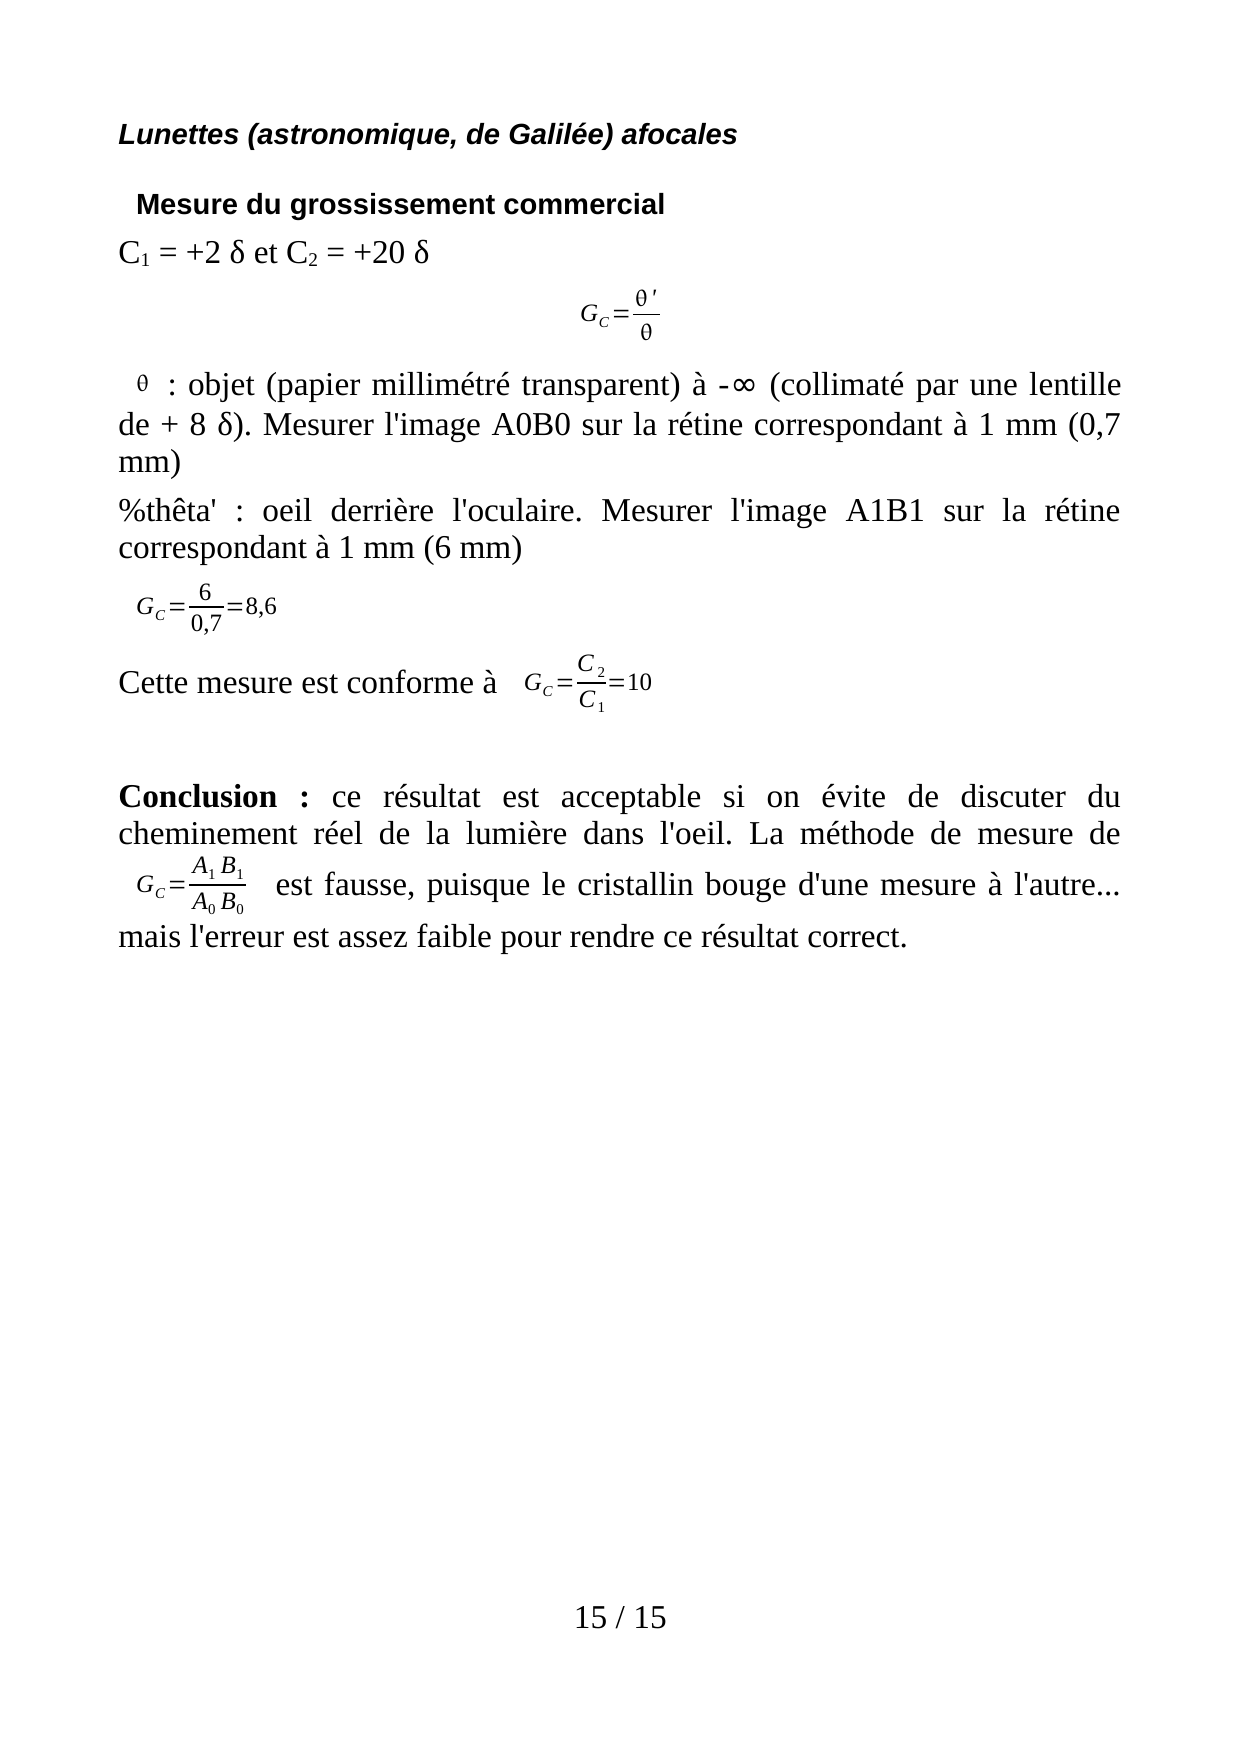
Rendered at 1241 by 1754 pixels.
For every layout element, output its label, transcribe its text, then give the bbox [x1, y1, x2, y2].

subtitle Mesure du grossissement commercial [136, 188, 1122, 221]
text Cette mesure est conforme à [118, 649, 1122, 716]
text C1 = +2 δ et C2 = +20 δ [118, 233, 1122, 270]
text : objet (papier millimétré transparent) à -∞ (collimaté par une lentille de + 8 δ). Mesurer l'image A0B0 sur la rétine correspondant à 1 mm (0,7 mm) [118, 360, 1122, 479]
text Conclusion : ce résultat est acceptable si on évite de discuter du cheminement réel de la lumière dans l'oeil. La méthode de mesure de est fausse, puisque le cristallin bouge d'une mesure à l'autre... mais l'erreur est assez faible pour rendre ce résultat correct. [118, 778, 1122, 955]
subtitle Lunettes (astronomique, de Galilée) afocales [118, 118, 1122, 151]
text %thêta' : oeil derrière l'oculaire. Mesurer l'image A1B1 sur la rétine correspondant à 1 mm (6 mm) [118, 492, 1122, 566]
